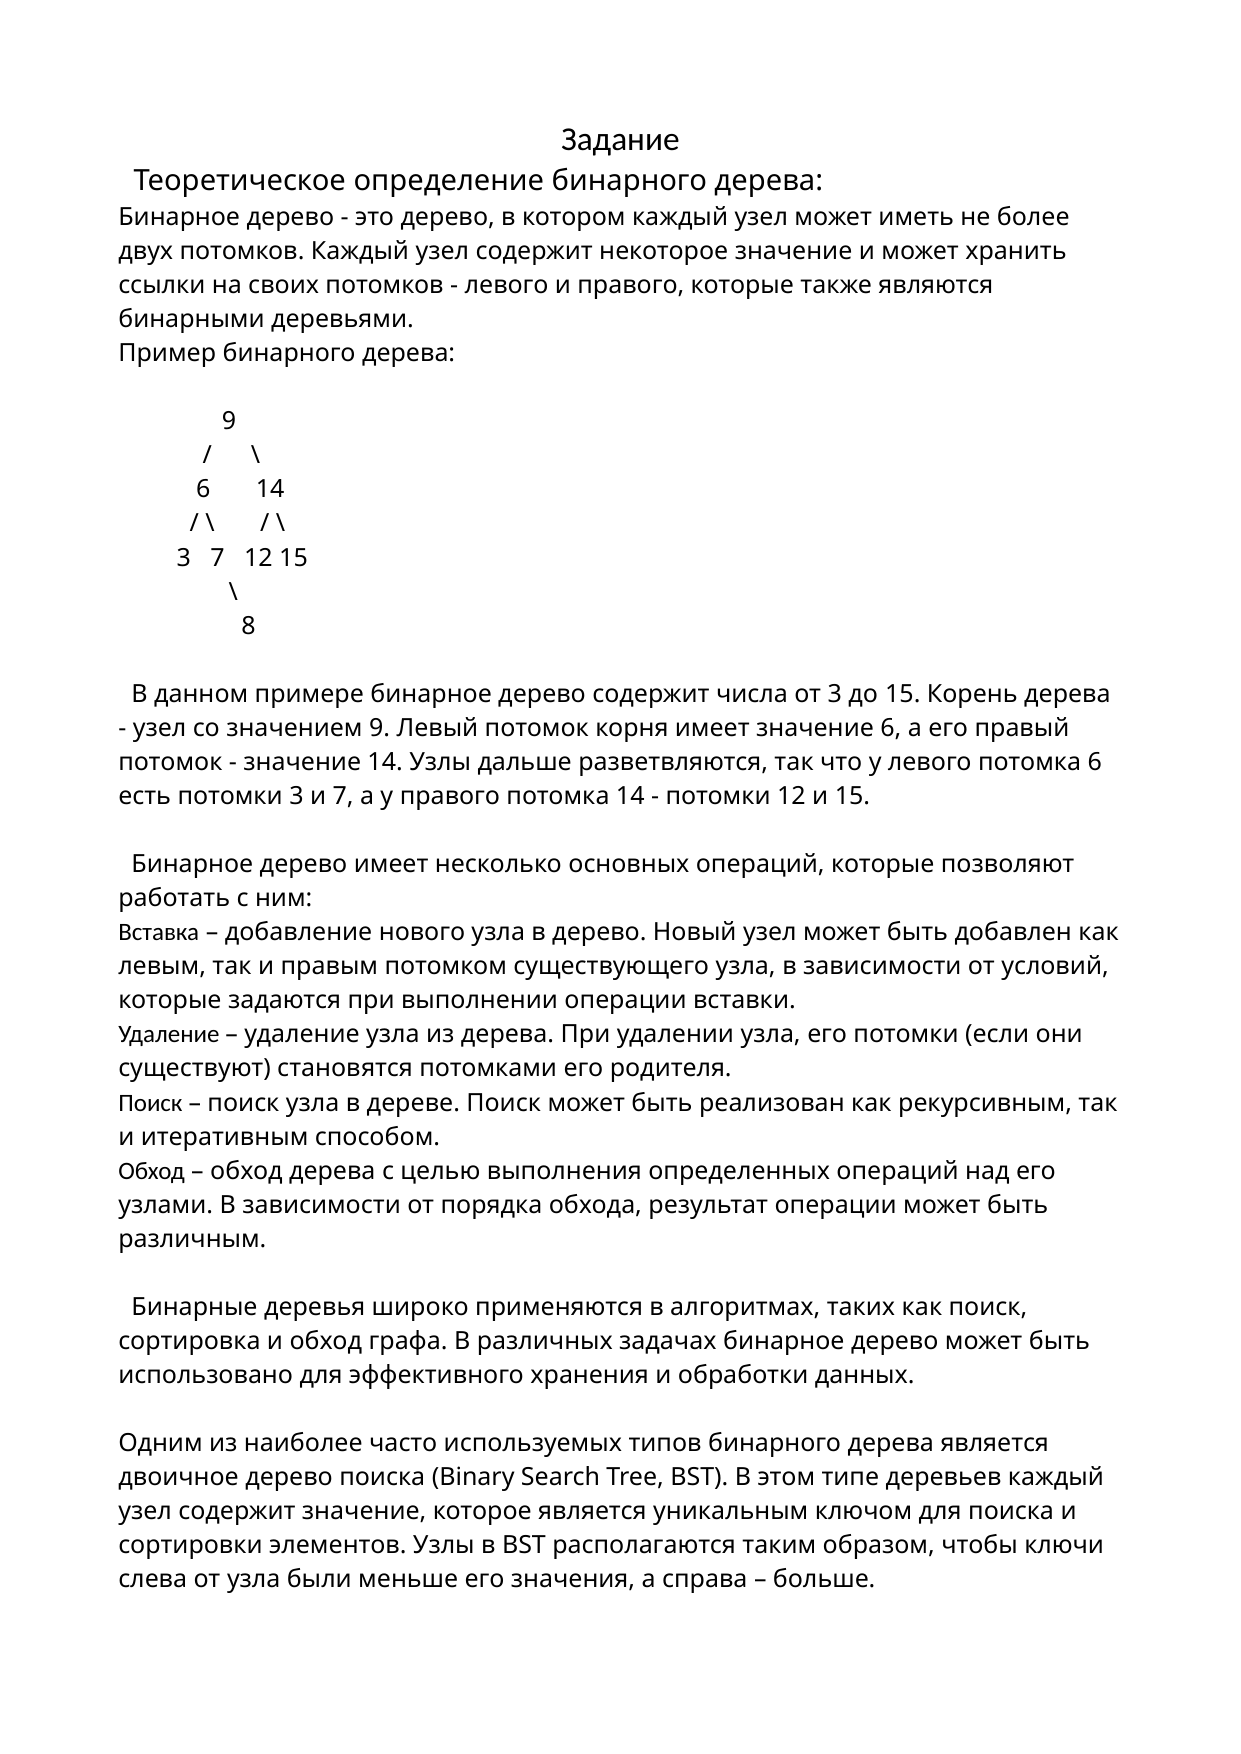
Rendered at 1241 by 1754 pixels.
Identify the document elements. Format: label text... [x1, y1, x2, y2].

text Вставка – добавление нового узла в дерево. Новый узел может быть добавлен как левым, так и правым потомком существующего узла, в зависимости от условий, которые задаются при выполнении операции вставки. [118, 914, 1122, 1016]
text 8 [118, 607, 1122, 641]
text 6 14 [118, 471, 1122, 505]
text Бинарные деревья широко применяются в алгоритмах, таких как поиск, сортировка и обход графа. В различных задачах бинарное дерево может быть использовано для эффективного хранения и обработки данных. [118, 1288, 1122, 1391]
text / \ / \ [118, 505, 1122, 539]
text 9 [118, 403, 1122, 437]
text Обход – обход дерева с целью выполнения определенных операций над его узлами. В зависимости от порядка обхода, результат операции может быть различным. [118, 1152, 1122, 1254]
text Теоретическое определение бинарного дерева: [118, 159, 1122, 198]
text Бинарное дерево - это дерево, в котором каждый узел может иметь не более двух потомков. Каждый узел содержит некоторое значение и может хранить ссылки на своих потомков - левого и правого, которые также являются бинарными деревьями. [118, 198, 1122, 335]
text / \ [118, 437, 1122, 471]
text 3 7 12 15 [118, 539, 1122, 573]
text Удаление – удаление узла из дерева. При удалении узла, его потомки (если они существуют) становятся потомками его родителя. [118, 1016, 1122, 1084]
text В данном примере бинарное дерево содержит числа от 3 до 15. Корень дерева - узел со значением 9. Левый потомок корня имеет значение 6, а его правый потомок - значение 14. Узлы дальше разветвляются, так что у левого потомка 6 есть потомки 3 и 7, а у правого потомка 14 - потомки 12 и 15. [118, 675, 1122, 812]
text Пример бинарного дерева: [118, 335, 1122, 369]
text \ [118, 573, 1122, 607]
text Бинарное дерево имеет несколько основных операций, которые позволяют работать с ним: [118, 846, 1122, 914]
text Одним из наиболее часто используемых типов бинарного дерева является двоичное дерево поиска (Binary Search Tree, BST). В этом типе деревьев каждый узел содержит значение, которое является уникальным ключом для поиска и сортировки элементов. Узлы в BST располагаются таким образом, чтобы ключи слева от узла были меньше его значения, а справа – больше. [118, 1425, 1122, 1595]
text Задание [118, 118, 1122, 159]
text Поиск – поиск узла в дереве. Поиск может быть реализован как рекурсивным, так и итеративным способом. [118, 1084, 1122, 1152]
